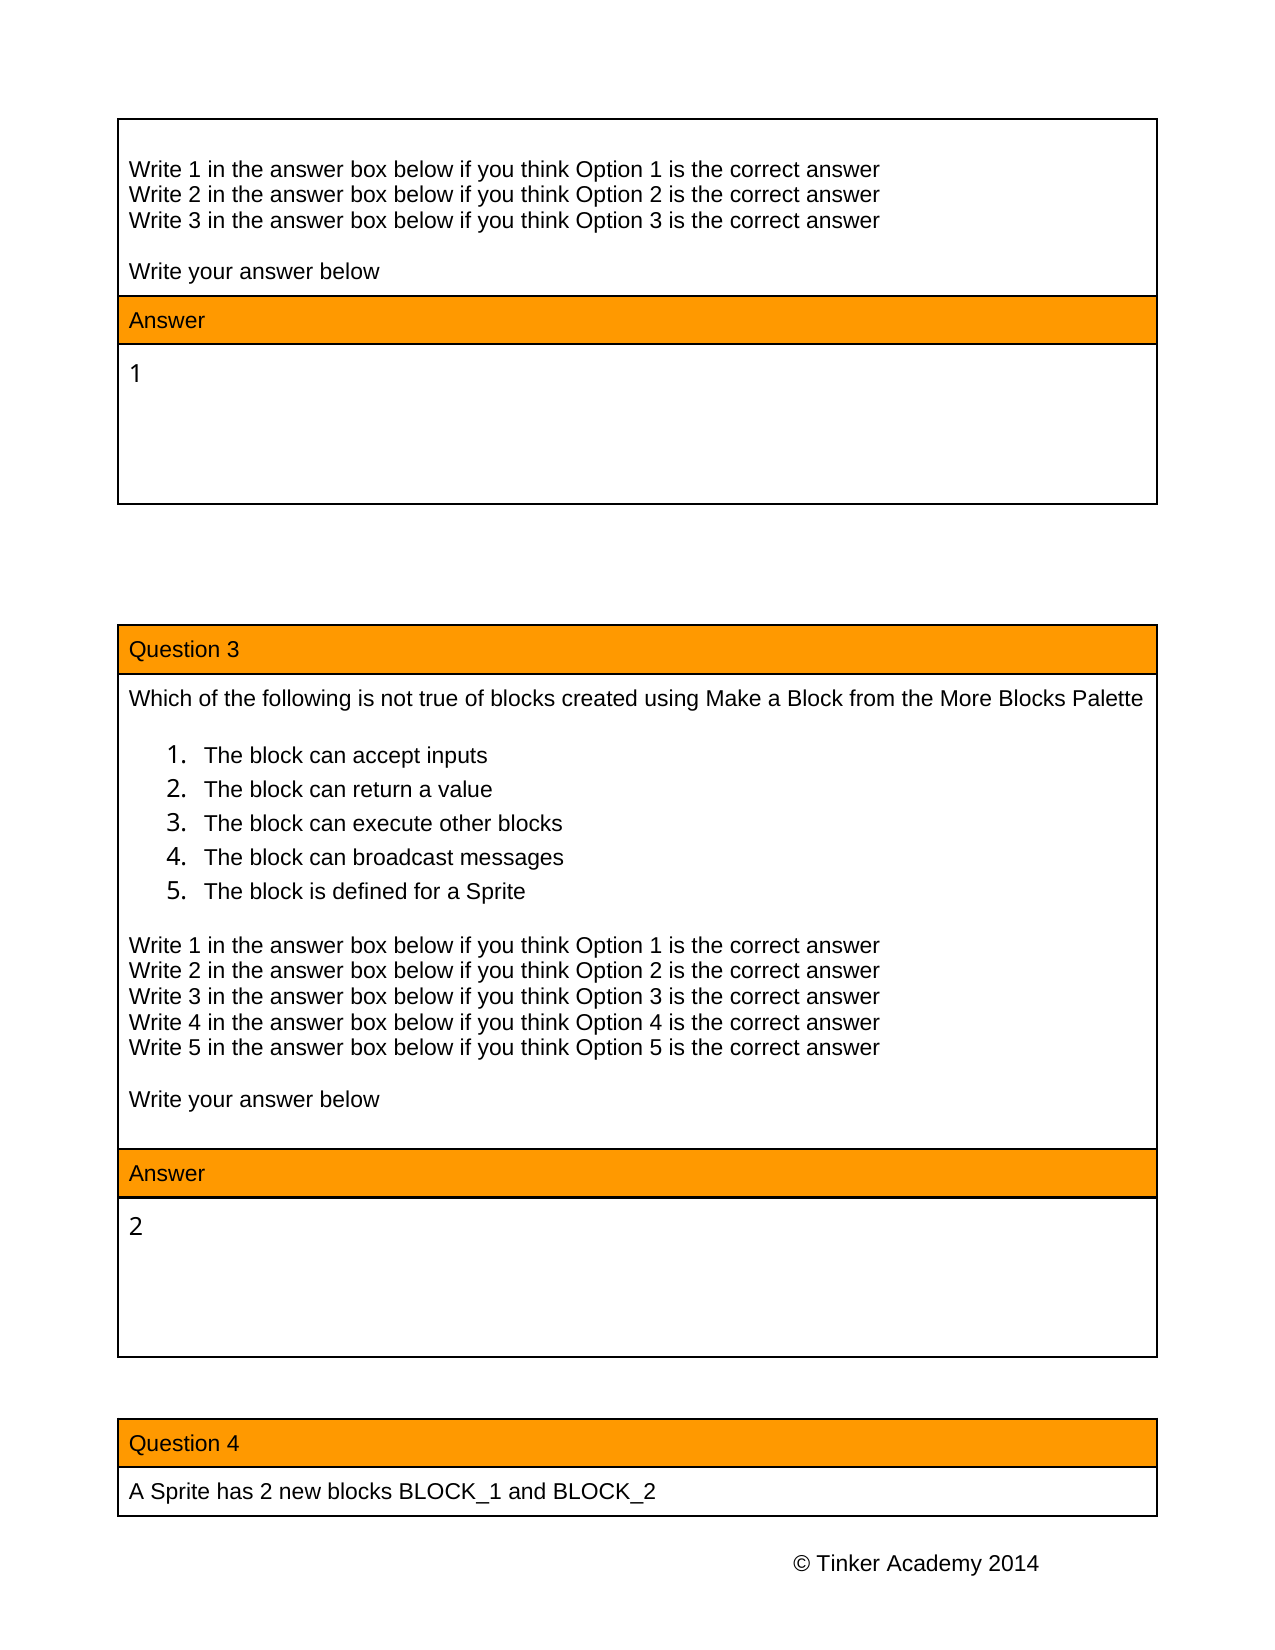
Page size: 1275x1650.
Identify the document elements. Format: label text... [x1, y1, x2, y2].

table_header Question 3 [119, 626, 1156, 673]
table_cell Answer [119, 297, 1156, 343]
table_cell A Sprite has 2 new blocks BLOCK_1 and BLOCK_2 [119, 1468, 1156, 1515]
table_cell 1 [119, 345, 1156, 503]
table_header Question 4 [119, 1420, 1156, 1466]
table_cell Which of the following is not true of blocks created using Make a Block from the More Blocks Palette The block can accept inputs The block can return a value The block can execute other blocks The block can broadcast messages The block is defined for a Sprite Write 1 in the answer box below if you think Option 1 is the correct answer Write 2 in the answer box below if you think Option 2 is the correct answer Write 3 in the answer box below if you think Option 3 is the correct answer Write 4 in the answer box below if you think Option 4 is the correct answer Write 5 in the answer box below if you think Option 5 is the correct answer Write your answer below [119, 675, 1156, 1148]
table_cell Write 1 in the answer box below if you think Option 1 is the correct answer Write 2 in the answer box below if you think Option 2 is the correct answer Write 3 in the answer box below if you think Option 3 is the correct answer Write your answer below [119, 120, 1156, 295]
table_cell Answer [119, 1150, 1156, 1196]
table_cell 2 [119, 1199, 1156, 1356]
